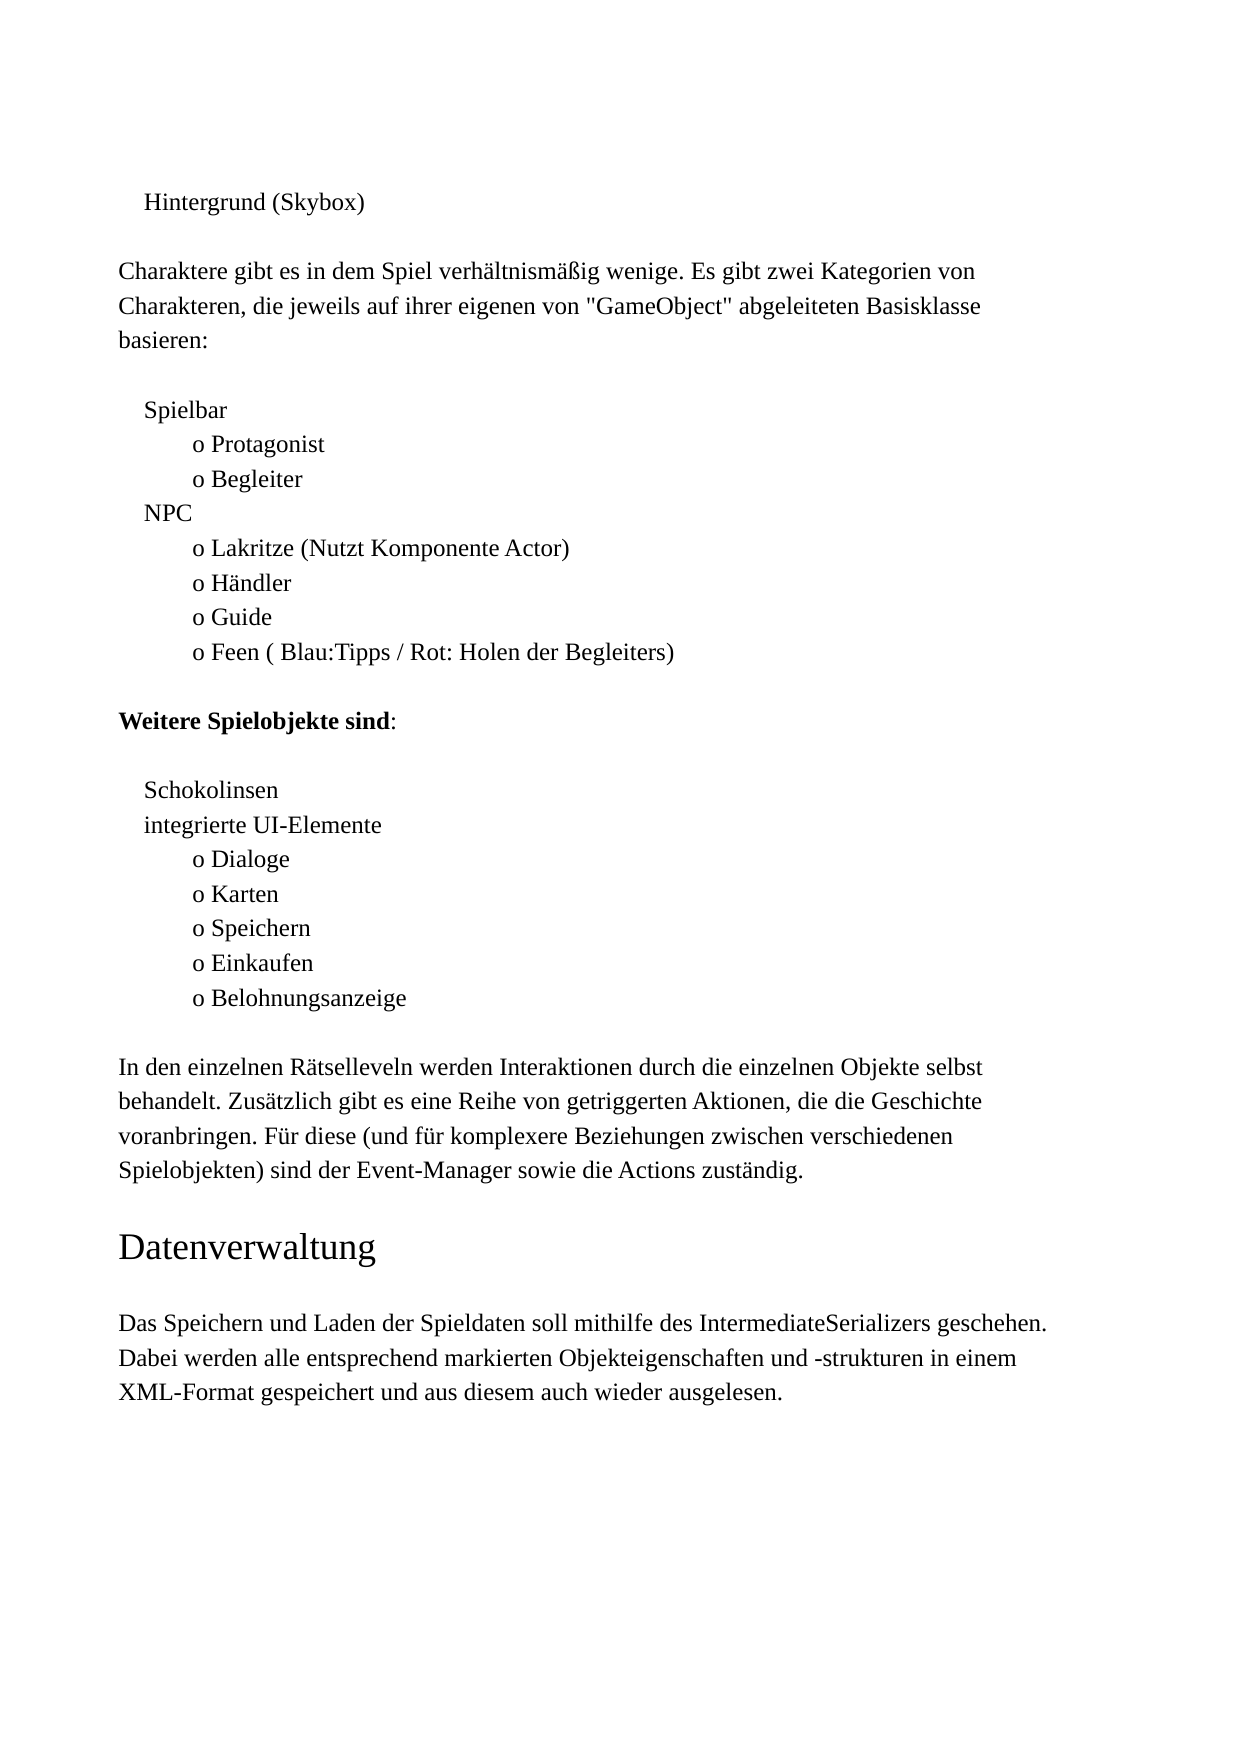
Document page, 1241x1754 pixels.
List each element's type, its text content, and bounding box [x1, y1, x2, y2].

text behandelt. Zusätzlich gibt es eine Reihe von getriggerten Aktionen, die die Geschichte [118, 1086, 1122, 1115]
text  Schokolinsen [118, 775, 1122, 804]
text In den einzelnen Rätselleveln werden Interaktionen durch die einzelnen Objekte selbst [118, 1052, 1122, 1081]
text  integrierte UI-Elemente [118, 810, 1122, 838]
text  NPC [118, 498, 1122, 527]
text o Dialoge [118, 844, 1122, 873]
text o Einkaufen [118, 948, 1122, 977]
text voranbringen. Für diese (und für komplexere Beziehungen zwischen verschiedenen [118, 1121, 1122, 1150]
text Charaktere gibt es in dem Spiel verhältnismäßig wenige. Es gibt zwei Kategorien von [118, 256, 1122, 285]
text Charakteren, die jeweils auf ihrer eigenen von "GameObject" abgeleiteten Basisklasse [118, 291, 1122, 320]
text o Karten [118, 879, 1122, 908]
text o Belohnungsanzeige [118, 983, 1122, 1011]
text  Spielbar [118, 395, 1122, 423]
text XML-Format gespeichert und aus diesem auch wieder ausgelesen. [118, 1377, 1122, 1406]
text o Protagonist [118, 429, 1122, 458]
text  Hintergrund (Skybox) [118, 187, 1122, 216]
text basieren: [118, 326, 1122, 354]
text o Speichern [118, 913, 1122, 942]
text o Begleiter [118, 464, 1122, 493]
text Das Speichern und Laden der Spieldaten soll mithilfe des IntermediateSerializers geschehen. [118, 1308, 1122, 1337]
text Datenverwaltung [118, 1225, 1122, 1268]
text o Lakritze (Nutzt Komponente Actor) [118, 533, 1122, 562]
text Dabei werden alle entsprechend markierten Objekteigenschaften und -strukturen in einem [118, 1343, 1122, 1372]
text o Feen ( Blau:Tipps / Rot: Holen der Begleiters) [118, 637, 1122, 666]
text Spielobjekten) sind der Event-Manager sowie die Actions zuständig. [118, 1156, 1122, 1184]
text o Guide [118, 602, 1122, 631]
text Weitere Spielobjekte sind: [118, 706, 1122, 735]
text o Händler [118, 568, 1122, 596]
